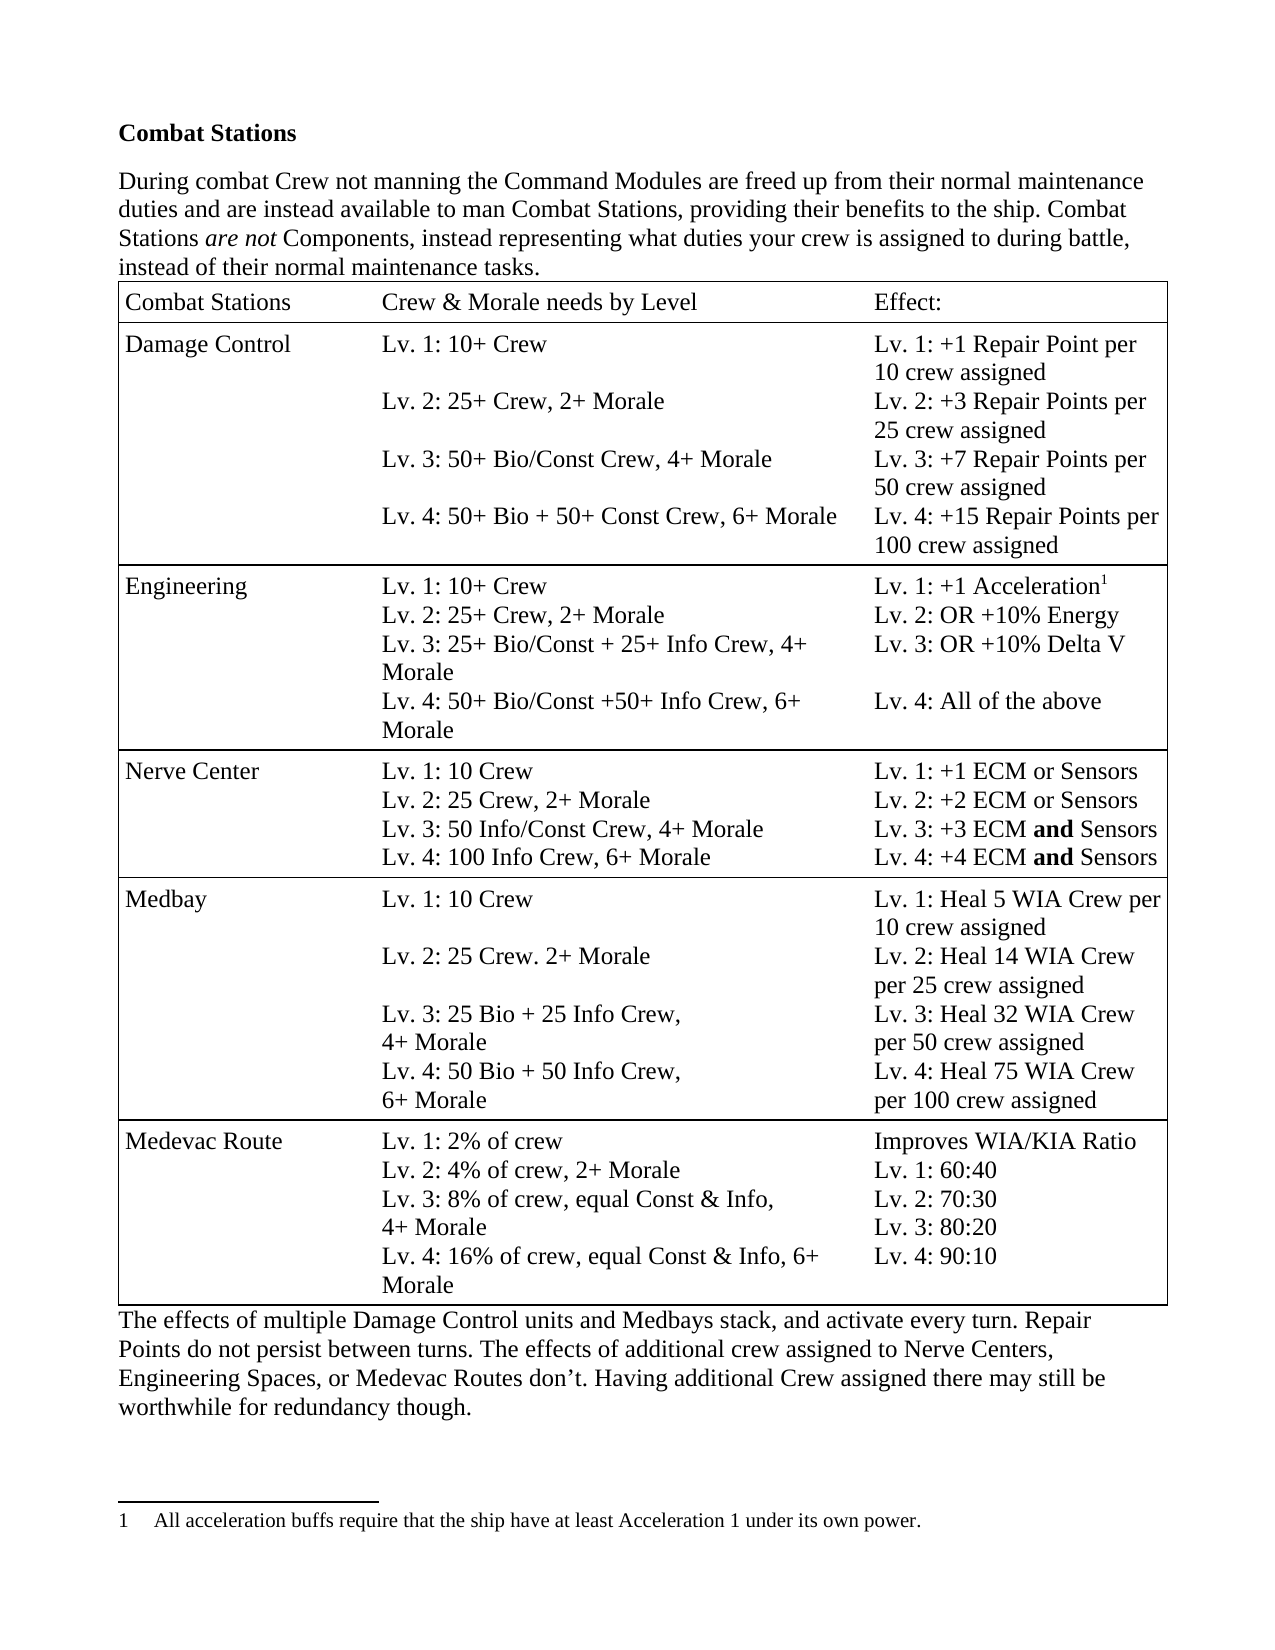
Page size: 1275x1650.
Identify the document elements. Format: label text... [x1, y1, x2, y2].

table_cell Lv. 1: Heal 5 WIA Crew per 10 crew assigned Lv. 2: Heal 14 WIA Crew per 25 crew assigned Lv. 3: Heal 32 WIA Crew per 50 crew assigned Lv. 4: Heal 75 WIA Crew per 100 crew assigned [868, 878, 1167, 1119]
table_header Combat Stations [119, 282, 376, 322]
table_cell Lv. 1: 10+ Crew Lv. 2: 25+ Crew, 2+ Morale Lv. 3: 25+ Bio/Const + 25+ Info Crew, 4+ Morale Lv. 4: 50+ Bio/Const +50+ Info Crew, 6+ Morale [376, 566, 868, 749]
table_cell Lv. 1: 10 Crew Lv. 2: 25 Crew. 2+ Morale Lv. 3: 25 Bio + 25 Info Crew, 4+ Morale Lv. 4: 50 Bio + 50 Info Crew, 6+ Morale [376, 878, 868, 1119]
table_cell Medbay [119, 878, 376, 1119]
table_cell Lv. 1: 10 Crew Lv. 2: 25 Crew, 2+ Morale Lv. 3: 50 Info/Const Crew, 4+ Morale Lv. 4: 100 Info Crew, 6+ Morale [376, 751, 868, 877]
table_cell Engineering [119, 566, 376, 749]
table_cell Lv. 1: 10+ Crew Lv. 2: 25+ Crew, 2+ Morale Lv. 3: 50+ Bio/Const Crew, 4+ Morale Lv. 4: 50+ Bio + 50+ Const Crew, 6+ Morale [376, 323, 868, 564]
table_cell Lv. 1: +1 Acceleration Lv. 2: OR +10% Energy Lv. 3: OR +10% Delta V Lv. 4: All of the above [868, 566, 1167, 749]
table_cell Lv. 1: +1 Repair Point per 10 crew assigned Lv. 2: +3 Repair Points per 25 crew assigned Lv. 3: +7 Repair Points per 50 crew assigned Lv. 4: +15 Repair Points per 100 crew assigned [868, 323, 1167, 564]
table_cell Damage Control [119, 323, 376, 564]
text The effects of multiple Damage Control units and Medbays stack, and activate every turn. Repair Points do not persist between turns. The effects of additional crew assigned to Nerve Centers, Engineering Spaces, or Medevac Routes don’t. Having additional Crew assigned there may still be worthwhile for redundancy though. [118, 1306, 1157, 1421]
table_cell Nerve Center [119, 751, 376, 877]
table_cell Improves WIA/KIA Ratio Lv. 1: 60:40 Lv. 2: 70:30 Lv. 3: 80:20 Lv. 4: 90:10 [868, 1121, 1167, 1304]
text Combat Stations [118, 118, 1157, 147]
table_cell Medevac Route [119, 1121, 376, 1304]
text During combat Crew not manning the Command Modules are freed up from their normal maintenance duties and are instead available to man Combat Stations, providing their benefits to the ship. Combat Stations are not Components, instead representing what duties your crew is assigned to during battle, instead of their normal maintenance tasks. [118, 166, 1157, 281]
table_cell Lv. 1: +1 ECM or Sensors Lv. 2: +2 ECM or Sensors Lv. 3: +3 ECM and Sensors Lv. 4: +4 ECM and Sensors [868, 751, 1167, 877]
table_cell Lv. 1: 2% of crew Lv. 2: 4% of crew, 2+ Morale Lv. 3: 8% of crew, equal Const & Info, 4+ Morale Lv. 4: 16% of crew, equal Const & Info, 6+ Morale [376, 1121, 868, 1304]
table_header Crew & Morale needs by Level [376, 282, 868, 322]
table_header Effect: [868, 282, 1167, 322]
